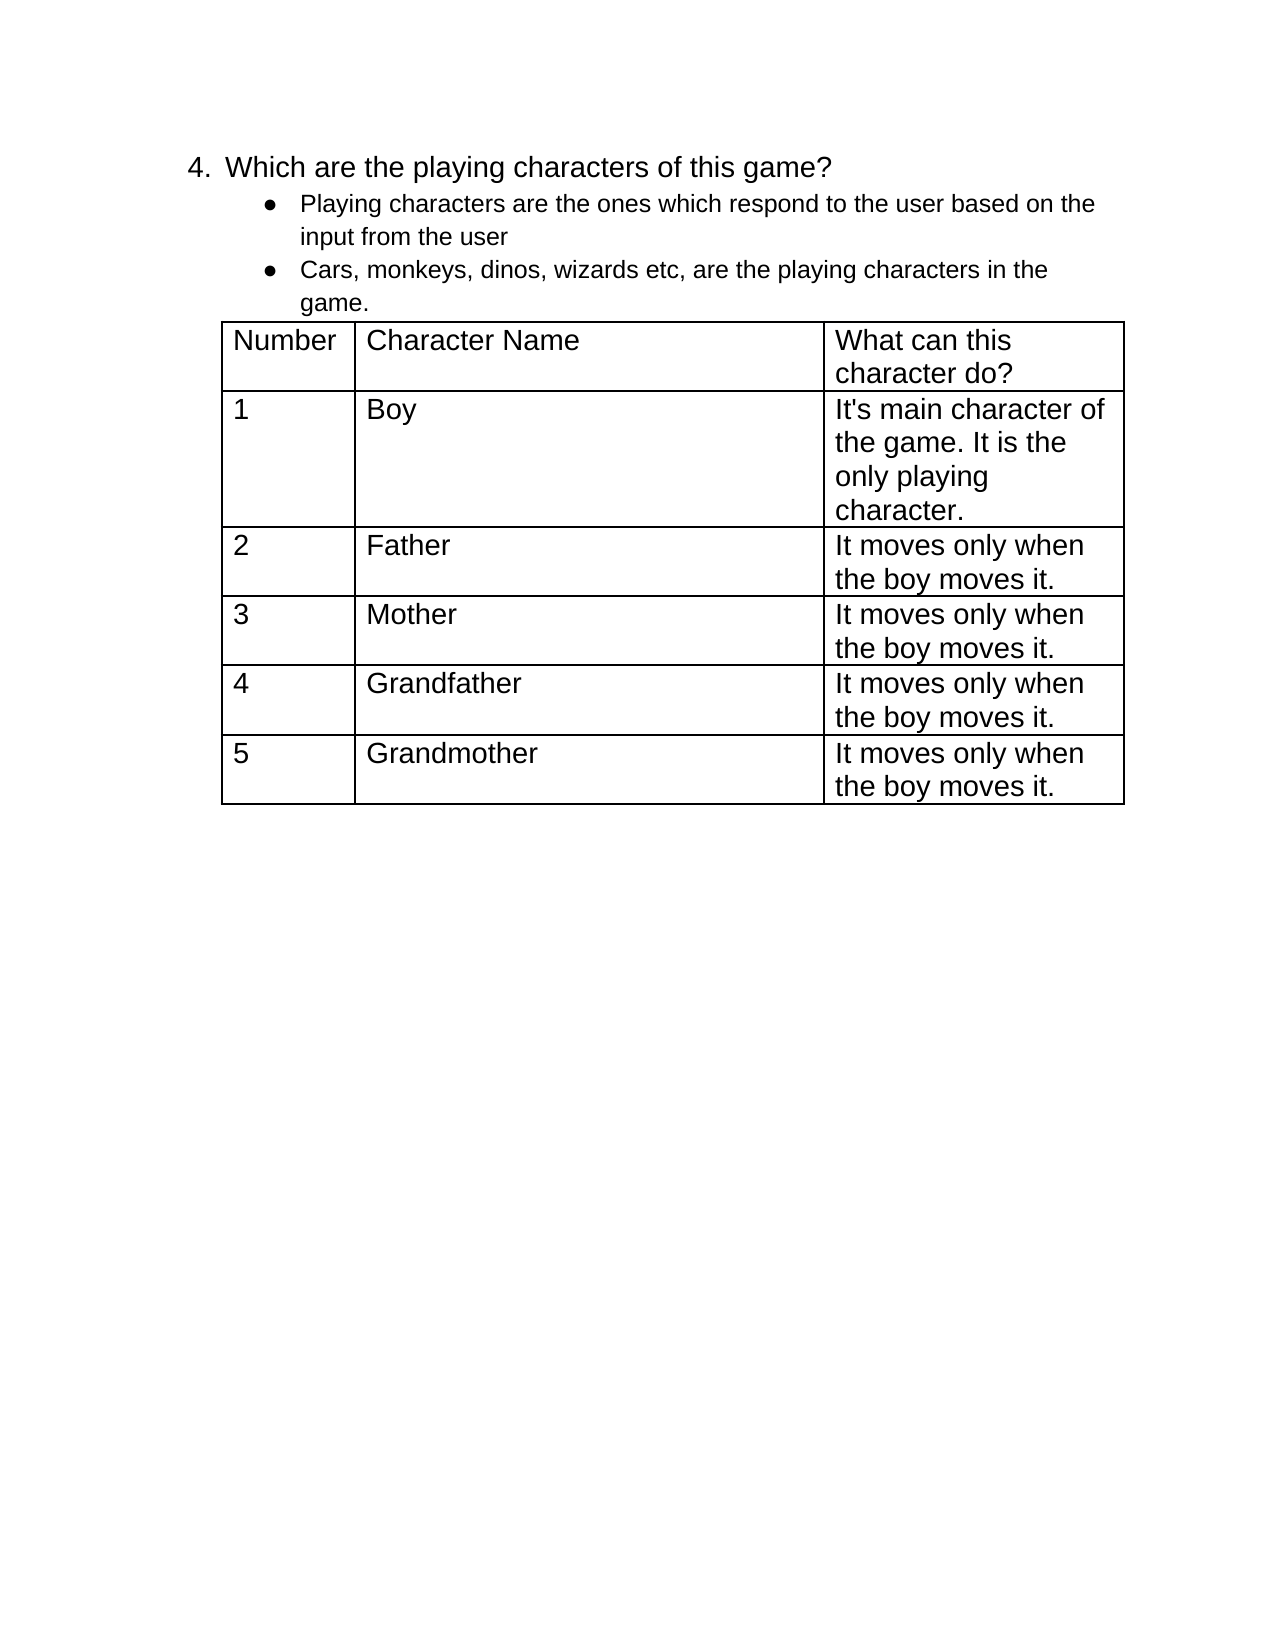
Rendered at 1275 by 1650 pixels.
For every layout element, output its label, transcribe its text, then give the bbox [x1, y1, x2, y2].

list Which are the playing characters of this game? [187, 150, 1125, 183]
table_cell Grandmother [356, 736, 823, 803]
table_header Number [223, 323, 354, 390]
table_cell 3 [223, 597, 354, 664]
table_cell It's main character of the game. It is the only playing character. [1113, 392, 1123, 526]
table_cell 2 [223, 528, 354, 595]
table_cell It's main character of the game. It is the only playing character. [825, 392, 835, 526]
table_cell Boy [356, 392, 823, 526]
table_cell Father [356, 528, 823, 595]
table_cell 4 [223, 666, 354, 733]
list Cars, monkeys, dinos, wizards etc, are the playing characters in the game. [262, 254, 1125, 316]
table_cell Grandfather [356, 666, 823, 733]
table_cell Mother [356, 597, 823, 664]
list Playing characters are the ones which respond to the user based on the input from the user [262, 188, 1125, 250]
table_header What can this character do? [825, 323, 835, 390]
table_cell 5 [223, 736, 354, 803]
table_header Character Name [356, 323, 823, 390]
table_cell 1 [223, 392, 354, 526]
table_header What can this character do? [1113, 323, 1123, 390]
